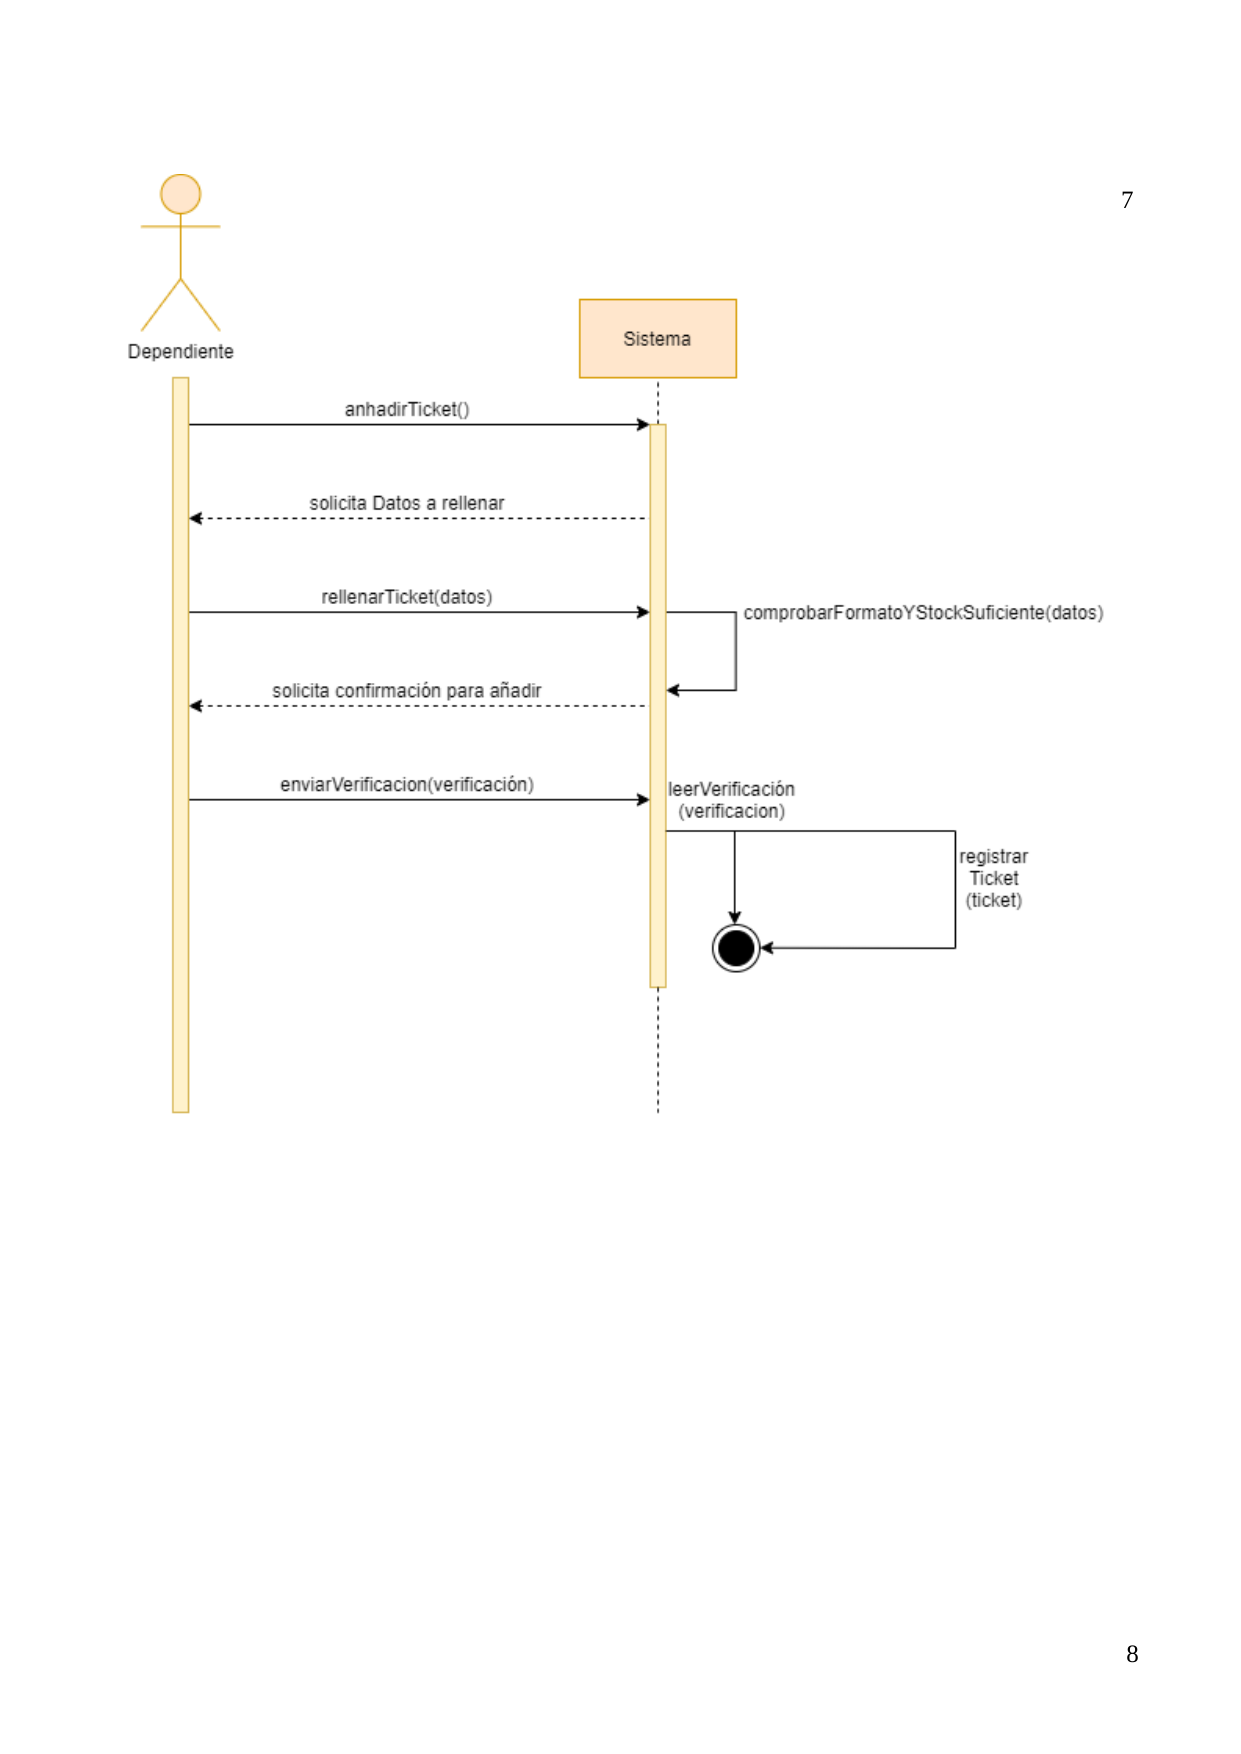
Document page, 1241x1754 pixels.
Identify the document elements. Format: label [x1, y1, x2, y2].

picture [127, 174, 1113, 1115]
